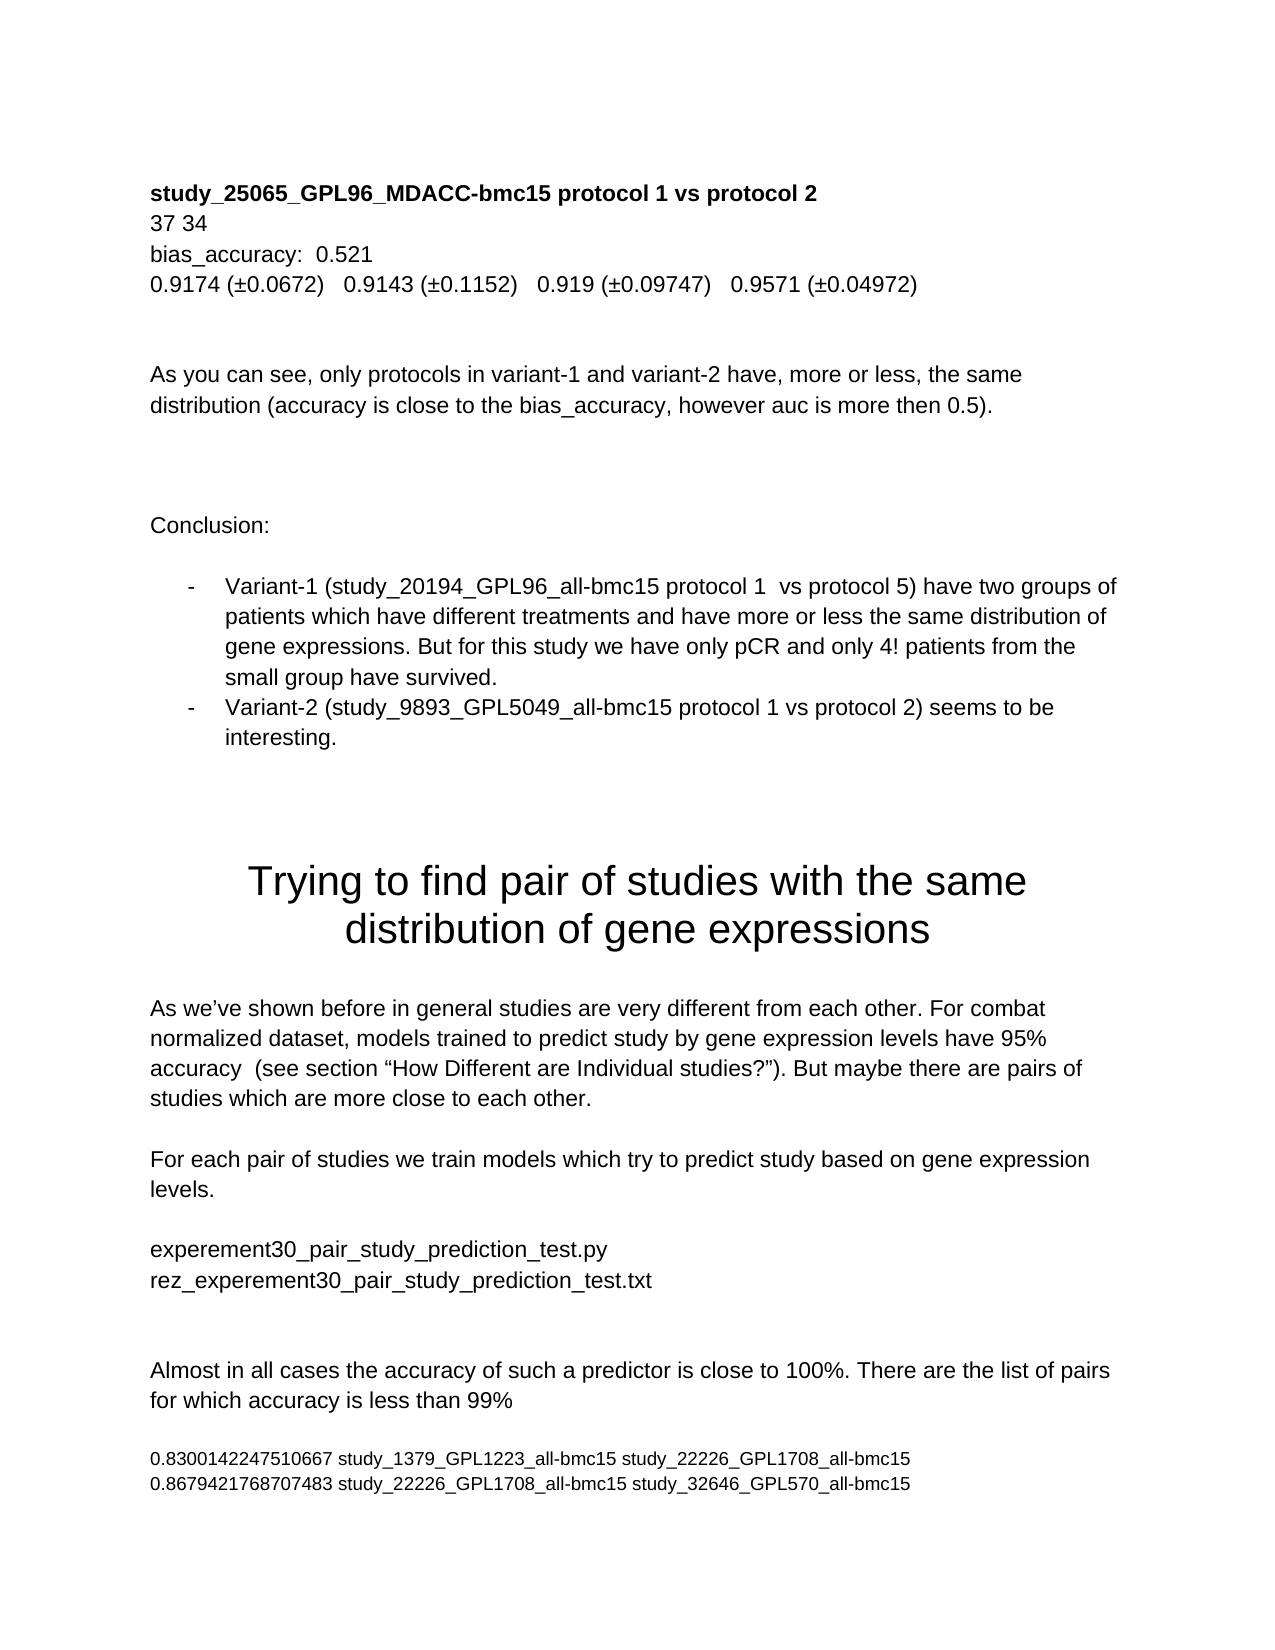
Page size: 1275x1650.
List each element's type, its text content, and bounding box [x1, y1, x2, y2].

text 37 34 [150, 210, 1125, 237]
text 0.8679421768707483 study_22226_GPL1708_all-bmc15 study_32646_GPL570_all-bmc15 [150, 1473, 1125, 1494]
text Conclusion: [150, 512, 1125, 539]
list Variant-1 (study_20194_GPL96_all-bmc15 protocol 1 vs protocol 5) have two groups of patients which have different treatments and have more or less the same distribution of gene expressions. But for this study we have only pCR and only 4! patients from the small group have survived. [187, 573, 1125, 690]
text For each pair of studies we train models which try to predict study based on gene expression levels. [150, 1146, 1125, 1202]
text Almost in all cases the accuracy of such a predictor is close to 100%. There are the list of pairs for which accuracy is less than 99% [150, 1357, 1125, 1414]
text experement30_pair_study_prediction_test.py [150, 1236, 1125, 1263]
text study_25065_GPL96_MDACC-bmc15 protocol 1 vs protocol 2 [150, 180, 1125, 207]
text rez_experement30_pair_study_prediction_test.txt [150, 1267, 1125, 1293]
text 0.8300142247510667 study_1379_GPL1223_all-bmc15 study_22226_GPL1708_all-bmc15 [150, 1448, 1125, 1469]
text bias_accuracy: 0.521 [150, 241, 1125, 267]
text 0.9174 (±0.0672) 0.9143 (±0.1152) 0.919 (±0.09747) 0.9571 (±0.04972) [150, 271, 1125, 297]
text As we’ve shown before in general studies are very different from each other. For combat normalized dataset, models trained to predict study by gene expression levels have 95% accuracy (see section “How Different are Individual studies?”). But maybe there are pairs of studies which are more close to each other. [150, 995, 1125, 1112]
text As you can see, only protocols in variant-1 and variant-2 have, more or less, the same distribution (accuracy is close to the bias_accuracy, however auc is more then 0.5). [150, 361, 1125, 418]
subtitle Trying to find pair of studies with the same distribution of gene expressions [150, 856, 1125, 952]
list Variant-2 (study_9893_GPL5049_all-bmc15 protocol 1 vs protocol 2) seems to be interesting. [187, 694, 1125, 750]
